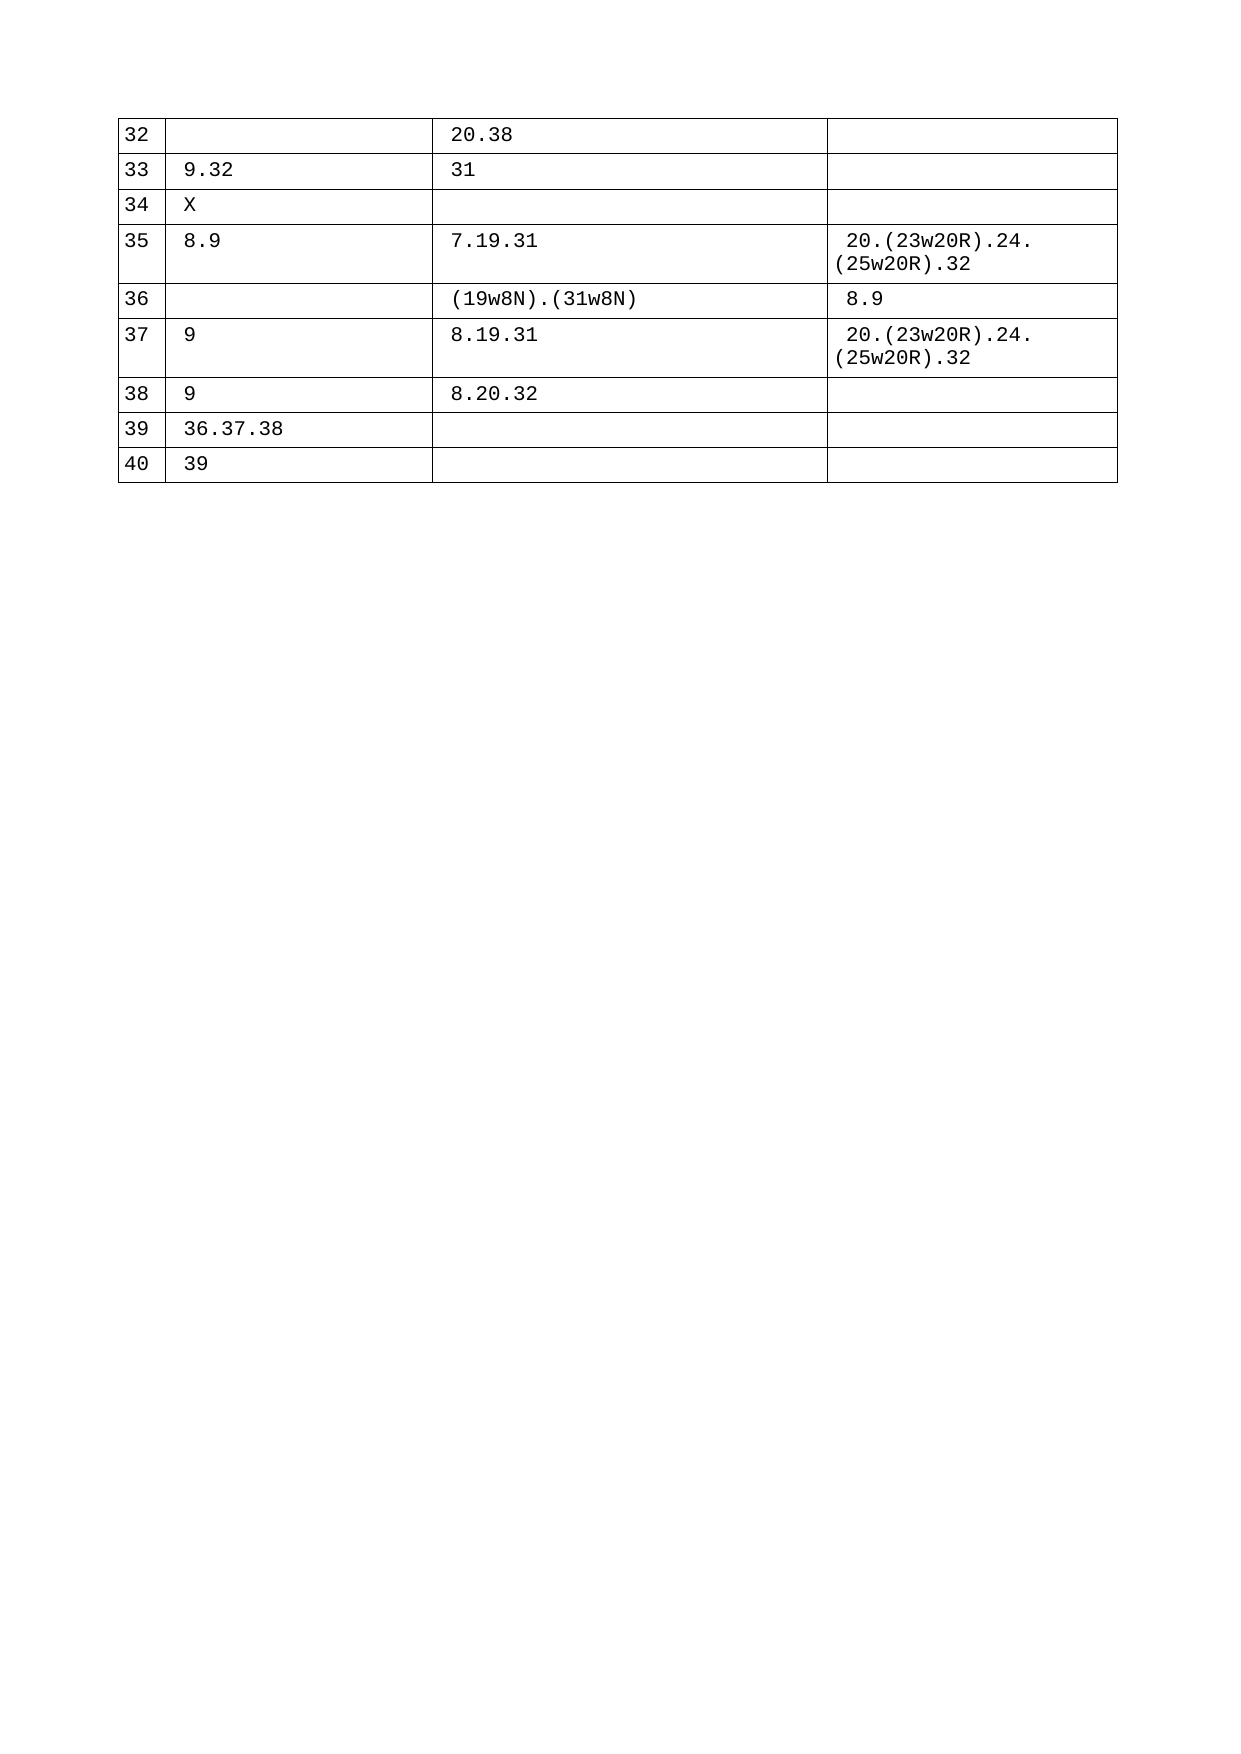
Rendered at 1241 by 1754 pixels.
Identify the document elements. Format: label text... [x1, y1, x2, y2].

table_cell 8.20.32 [433, 378, 827, 412]
table_cell X [166, 190, 432, 224]
table_cell [433, 190, 827, 224]
table_cell [433, 448, 827, 482]
table_cell [828, 413, 1117, 447]
table_cell [166, 284, 432, 318]
table_cell [166, 119, 432, 153]
table_cell 31 [433, 154, 827, 188]
table_cell 38 [119, 378, 165, 412]
table_cell 9.32 [166, 154, 432, 188]
table_cell 8.9 [828, 284, 1117, 318]
table_cell [828, 119, 1117, 153]
table_cell [828, 154, 1117, 188]
table_cell (19w8N).(31w8N) [433, 284, 827, 318]
table_cell 9 [166, 378, 432, 412]
table_cell 20.(23w20R).24.(25w20R).32 [828, 319, 1117, 377]
table_cell [828, 190, 1117, 224]
table_cell 8.19.31 [433, 319, 827, 377]
table_cell 39 [166, 448, 432, 482]
table_cell [433, 413, 827, 447]
table_cell 35 [119, 225, 165, 283]
table_cell 20.38 [433, 119, 827, 153]
table_cell 20.(23w20R).24.(25w20R).32 [828, 225, 1117, 283]
table_cell 33 [119, 154, 165, 188]
table_cell 36.37.38 [166, 413, 432, 447]
table_cell 8.9 [166, 225, 432, 283]
table_cell 34 [119, 190, 165, 224]
table_cell 40 [119, 448, 165, 482]
table_cell 39 [119, 413, 165, 447]
table_cell 9 [166, 319, 432, 377]
table_cell [828, 448, 1117, 482]
table_cell 32 [119, 119, 165, 153]
table_cell 7.19.31 [433, 225, 827, 283]
table_cell 37 [119, 319, 165, 377]
table_cell 36 [119, 284, 165, 318]
table_cell [828, 378, 1117, 412]
